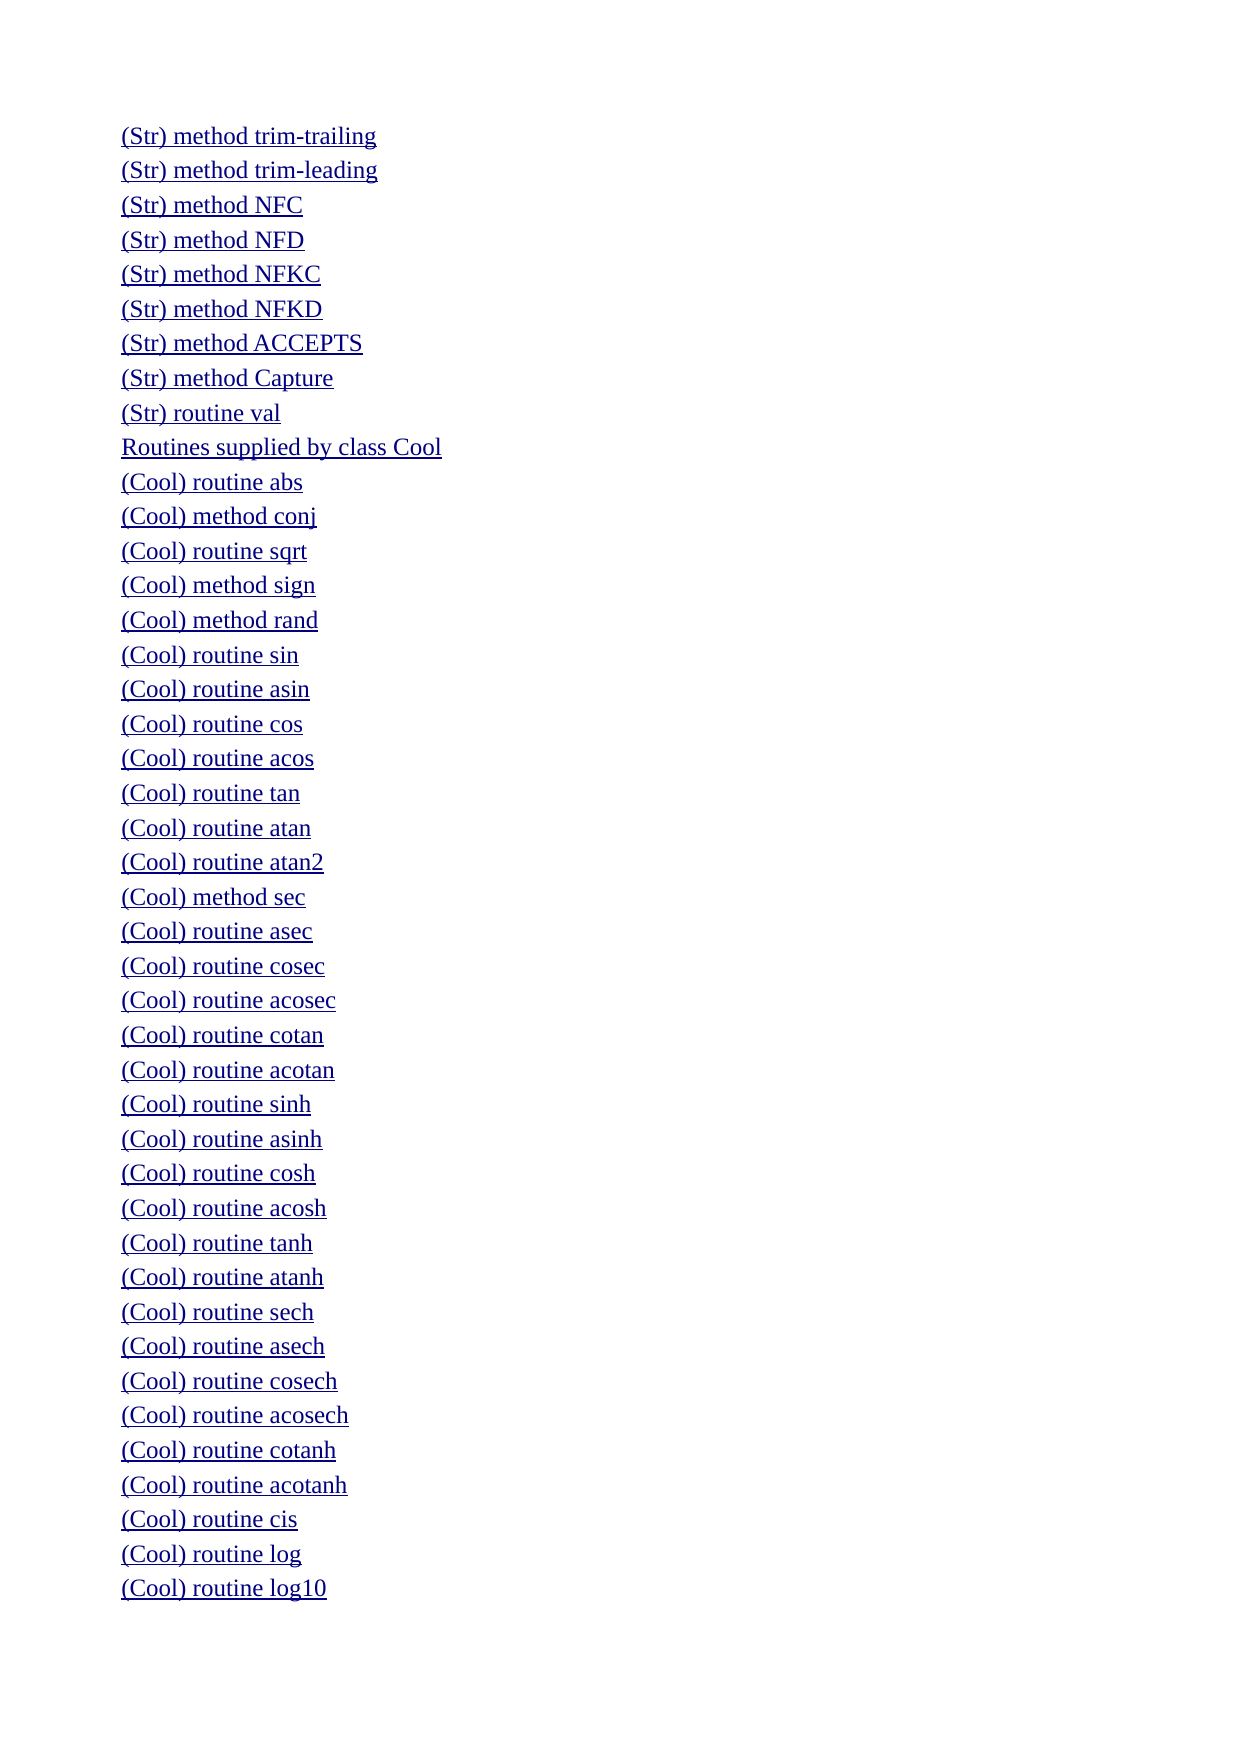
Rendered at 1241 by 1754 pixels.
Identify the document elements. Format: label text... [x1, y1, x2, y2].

table_cell (Cool) method sec [118, 879, 455, 913]
table_cell (Cool) method conj [118, 499, 455, 533]
table_cell (Str) method ACCEPTS [118, 326, 455, 360]
table_cell Routines supplied by class Cool [118, 429, 455, 464]
table_cell (Cool) routine acotan [118, 1052, 455, 1086]
table_cell (Cool) routine cosech [118, 1363, 455, 1398]
table_cell (Str) method trim-leading [118, 153, 455, 187]
table_cell (Cool) routine acosec [118, 983, 455, 1017]
table_cell (Cool) routine asin [118, 671, 455, 706]
table_cell (Cool) routine atan [118, 810, 455, 844]
table_cell (Str) method NFD [118, 222, 455, 256]
table_cell (Str) method NFKC [118, 256, 455, 291]
table_cell (Cool) routine log [118, 1536, 455, 1571]
table_cell (Str) method NFKD [118, 291, 455, 326]
table_cell (Cool) routine abs [118, 464, 455, 498]
table_cell (Cool) routine acosh [118, 1190, 455, 1225]
table_cell (Cool) routine sqrt [118, 533, 455, 568]
table_cell (Cool) routine sin [118, 637, 455, 671]
table_cell (Cool) routine asech [118, 1329, 455, 1363]
table_cell (Cool) routine acos [118, 741, 455, 775]
table_cell (Cool) routine asinh [118, 1121, 455, 1156]
table_cell (Cool) routine atanh [118, 1259, 455, 1294]
table_cell (Str) method trim-trailing [118, 118, 455, 153]
table_cell (Cool) routine cotan [118, 1017, 455, 1052]
table_cell (Cool) routine cosh [118, 1156, 455, 1190]
table_cell (Cool) routine acosech [118, 1398, 455, 1432]
table_cell (Cool) routine asec [118, 914, 455, 948]
table_cell (Cool) routine atan2 [118, 844, 455, 879]
table_cell (Cool) method sign [118, 568, 455, 602]
table_cell (Cool) routine acotanh [118, 1467, 455, 1501]
table_cell (Cool) routine cos [118, 706, 455, 741]
table_cell (Cool) routine cis [118, 1501, 455, 1536]
table_cell (Cool) routine log10 [118, 1571, 455, 1605]
table_cell (Cool) routine sech [118, 1294, 455, 1328]
table_cell (Cool) method rand [118, 602, 455, 637]
table_cell (Str) method Capture [118, 360, 455, 395]
table_cell (Cool) routine cosec [118, 948, 455, 983]
table_cell (Cool) routine sinh [118, 1086, 455, 1121]
table_cell (Cool) routine tanh [118, 1225, 455, 1259]
table_cell (Cool) routine tan [118, 775, 455, 810]
table_cell (Str) method NFC [118, 187, 455, 222]
table_cell (Cool) routine cotanh [118, 1432, 455, 1467]
table_cell (Str) routine val [118, 395, 455, 429]
